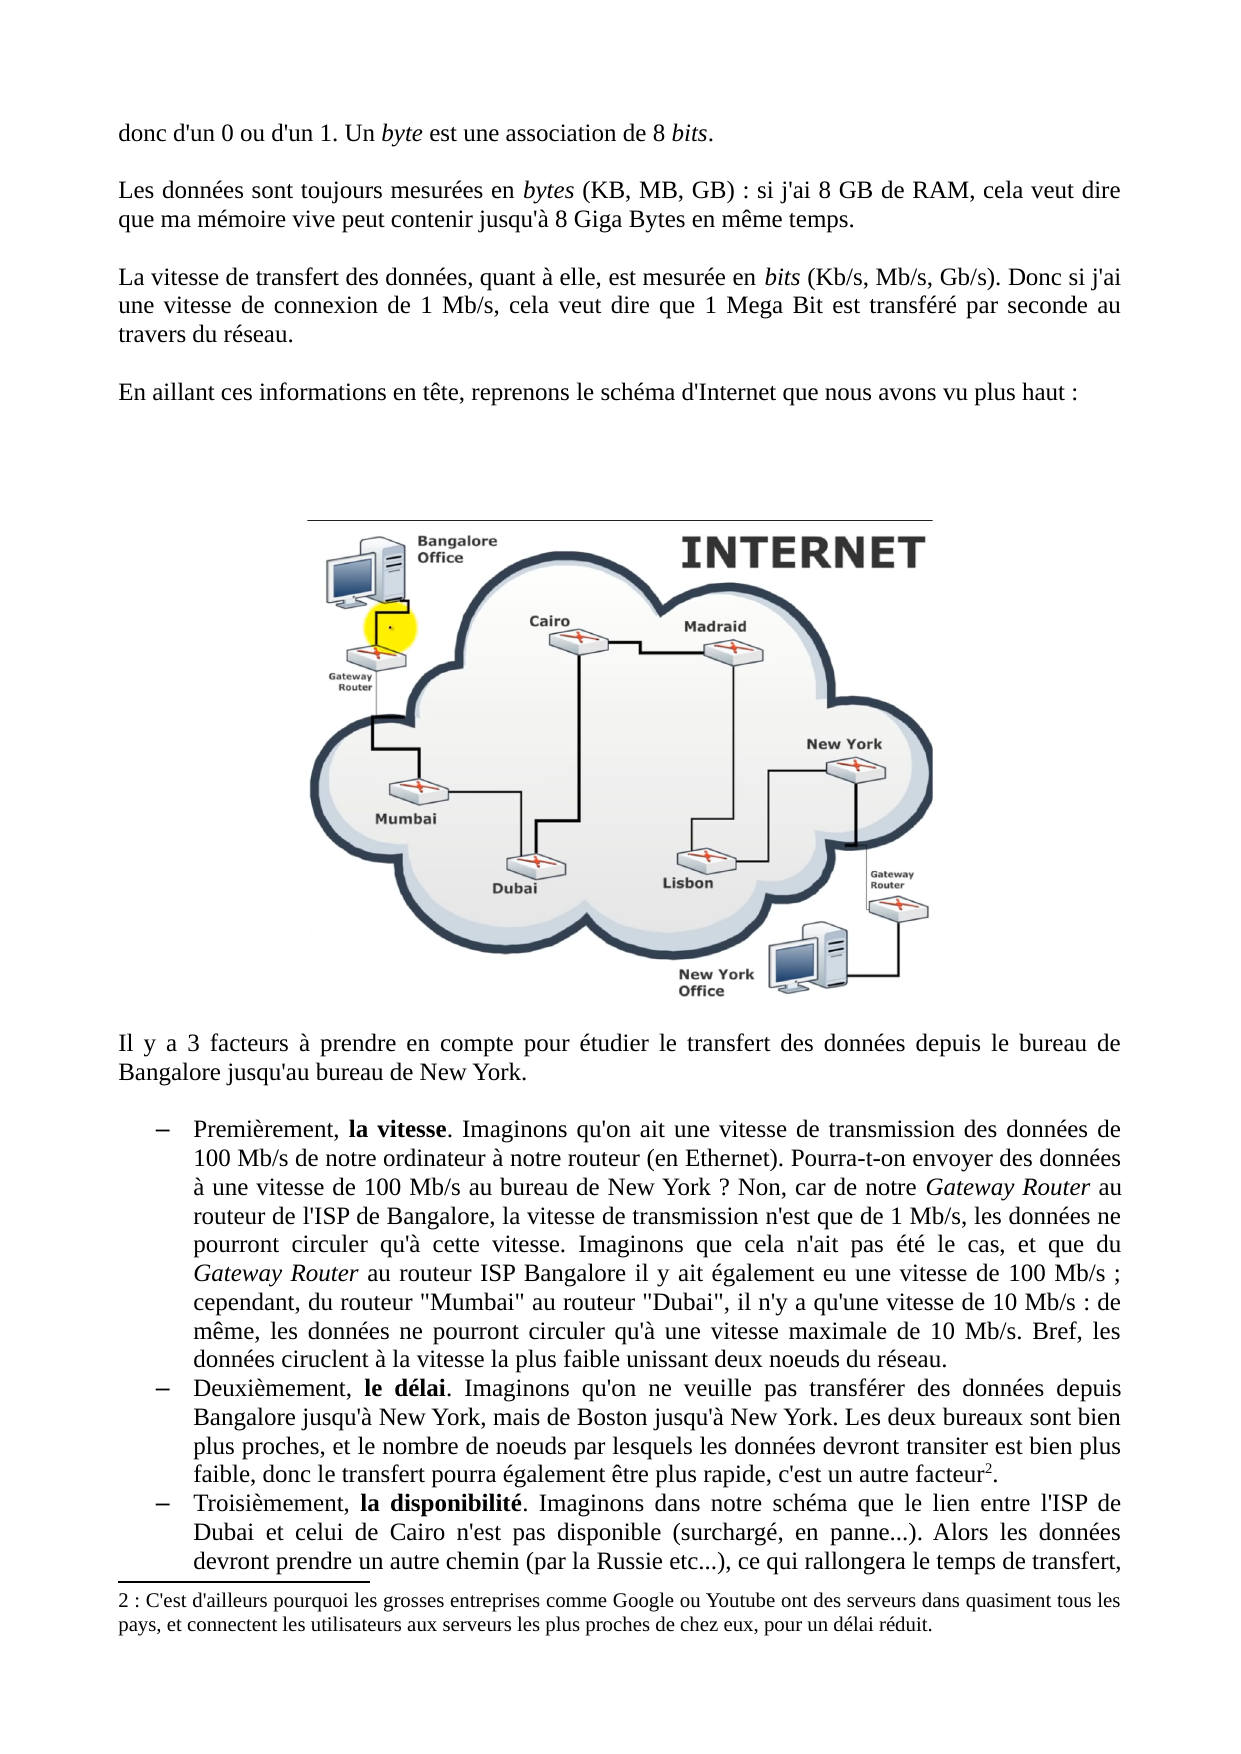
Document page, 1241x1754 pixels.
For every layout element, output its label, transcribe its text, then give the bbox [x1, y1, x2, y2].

list Troisièmement, la disponibilité. Imaginons dans notre schéma que le lien entre l'ISP de Dubai et celui de Cairo n'est pas disponible (surchargé, en panne...). Alors les données devront prendre un autre chemin (par la Russie etc...), ce qui rallongera le temps de transfert, [156, 1488, 1122, 1574]
list Deuxièmement, le délai. Imaginons qu'on ne veuille pas transférer des données depuis Bangalore jusqu'à New York, mais de Boston jusqu'à New York. Les deux bureaux sont bien plus proches, et le nombre de noeuds par lesquels les données devront transiter est bien plus faible, donc le transfert pourra également être plus rapide, c'est un autre facteur. [156, 1373, 1122, 1488]
list Premièrement, la vitesse. Imaginons qu'on ait une vitesse de transmission des données de 100 Mb/s de notre ordinateur à notre routeur (en Ethernet). Pourra-t-on envoyer des données à une vitesse de 100 Mb/s au bureau de New York ? Non, car de notre Gateway Router au routeur de l'ISP de Bangalore, la vitesse de transmission n'est que de 1 Mb/s, les données ne pourront circuler qu'à cette vitesse. Imaginons que cela n'ait pas été le cas, et que du Gateway Router au routeur ISP Bangalore il y ait également eu une vitesse de 100 Mb/s ; cependant, du routeur "Mumbai" au routeur "Dubai", il n'y a qu'une vitesse de 10 Mb/s : de même, les données ne pourront circuler qu'à une vitesse maximale de 10 Mb/s. Bref, les données ciruclent à la vitesse la plus faible unissant deux noeuds du réseau. [156, 1114, 1122, 1373]
text La vitesse de transfert des données, quant à elle, est mesurée en bits (Kb/s, Mb/s, Gb/s). Donc si j'ai une vitesse de connexion de 1 Mb/s, cela veut dire que 1 Mega Bit est transféré par seconde au travers du réseau. [118, 262, 1122, 348]
text Les données sont toujours mesurées en bytes (KB, MB, GB) : si j'ai 8 GB de RAM, cela veut dire que ma mémoire vive peut contenir jusqu'à 8 Giga Bytes en même temps. [118, 176, 1122, 233]
text donc d'un 0 ou d'un 1. Un byte est une association de 8 bits. [118, 118, 1122, 147]
text Il y a 3 facteurs à prendre en compte pour étudier le transfert des données depuis le bureau de Bangalore jusqu'au bureau de New York. [118, 1028, 1122, 1086]
text En aillant ces informations en tête, reprenons le schéma d'Internet que nous avons vu plus haut : [118, 377, 1122, 406]
list : C'est d'ailleurs pourquoi les grosses entreprises comme Google ou Youtube ont des serveurs dans quasiment tous les pays, et connectent les utilisateurs aux serveurs les plus proches de chez eux, pour un délai réduit. [118, 1588, 1122, 1636]
